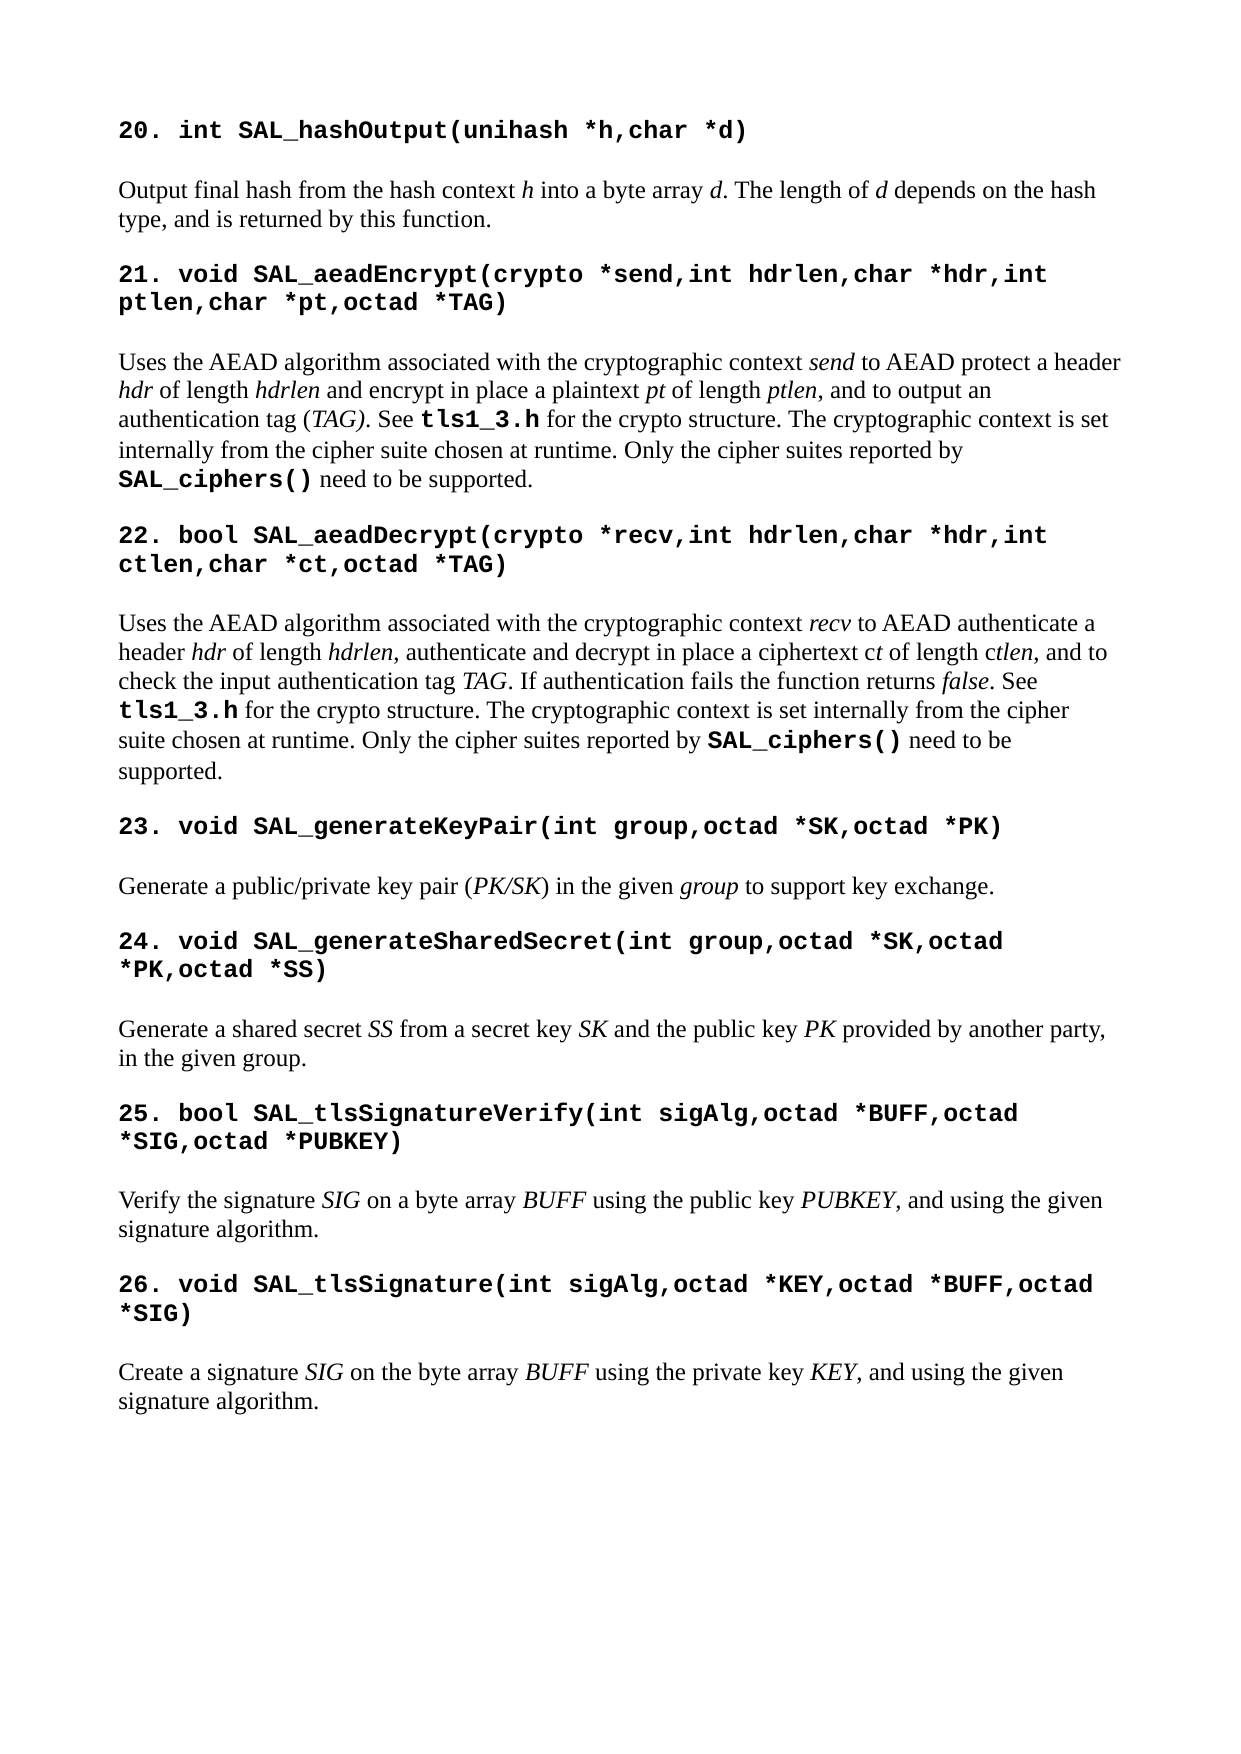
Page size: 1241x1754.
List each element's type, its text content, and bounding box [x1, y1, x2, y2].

text Verify the signature SIG on a byte array BUFF using the public key PUBKEY, and using the given signature algorithm. [118, 1186, 1122, 1243]
text Uses the AEAD algorithm associated with the cryptographic context recv to AEAD authenticate a header hdr of length hdrlen, authenticate and decrypt in place a ciphertext ct of length ctlen, and to check the input authentication tag TAG. If authentication fails the function returns false. See tls1_3.h for the crypto structure. The cryptographic context is set internally from the cipher suite chosen at runtime. Only the cipher suites reported by SAL_ciphers() need to be supported. [118, 608, 1122, 785]
text 25. bool SAL_tlsSignatureVerify(int sigAlg,octad *BUFF,octad *SIG,octad *PUBKEY) [118, 1100, 1122, 1157]
text 21. void SAL_aeadEncrypt(crypto *send,int hdrlen,char *hdr,int ptlen,char *pt,octad *TAG) [118, 261, 1122, 318]
text Uses the AEAD algorithm associated with the cryptographic context send to AEAD protect a header hdr of length hdrlen and encrypt in place a plaintext pt of length ptlen, and to output an authentication tag (TAG). See tls1_3.h for the crypto structure. The cryptographic context is set internally from the cipher suite chosen at runtime. Only the cipher suites reported by SAL_ciphers() need to be supported. [118, 347, 1122, 495]
text 23. void SAL_generateKeyPair(int group,octad *SK,octad *PK) [118, 814, 1122, 842]
text Output final hash from the hash context h into a byte array d. The length of d depends on the hash type, and is returned by this function. [118, 175, 1122, 233]
text Create a signature SIG on the byte array BUFF using the private key KEY, and using the given signature algorithm. [118, 1357, 1122, 1415]
text 22. bool SAL_aeadDecrypt(crypto *recv,int hdrlen,char *hdr,int ctlen,char *ct,octad *TAG) [118, 523, 1122, 580]
text 26. void SAL_tlsSignature(int sigAlg,octad *KEY,octad *BUFF,octad *SIG) [118, 1272, 1122, 1328]
text 20. int SAL_hashOutput(unihash *h,char *d) [118, 118, 1122, 146]
text 24. void SAL_generateSharedSecret(int group,octad *SK,octad *PK,octad *SS) [118, 928, 1122, 985]
text Generate a public/private key pair (PK/SK) in the given group to support key exchange. [118, 871, 1122, 900]
text Generate a shared secret SS from a secret key SK and the public key PK provided by another party, in the given group. [118, 1014, 1122, 1071]
